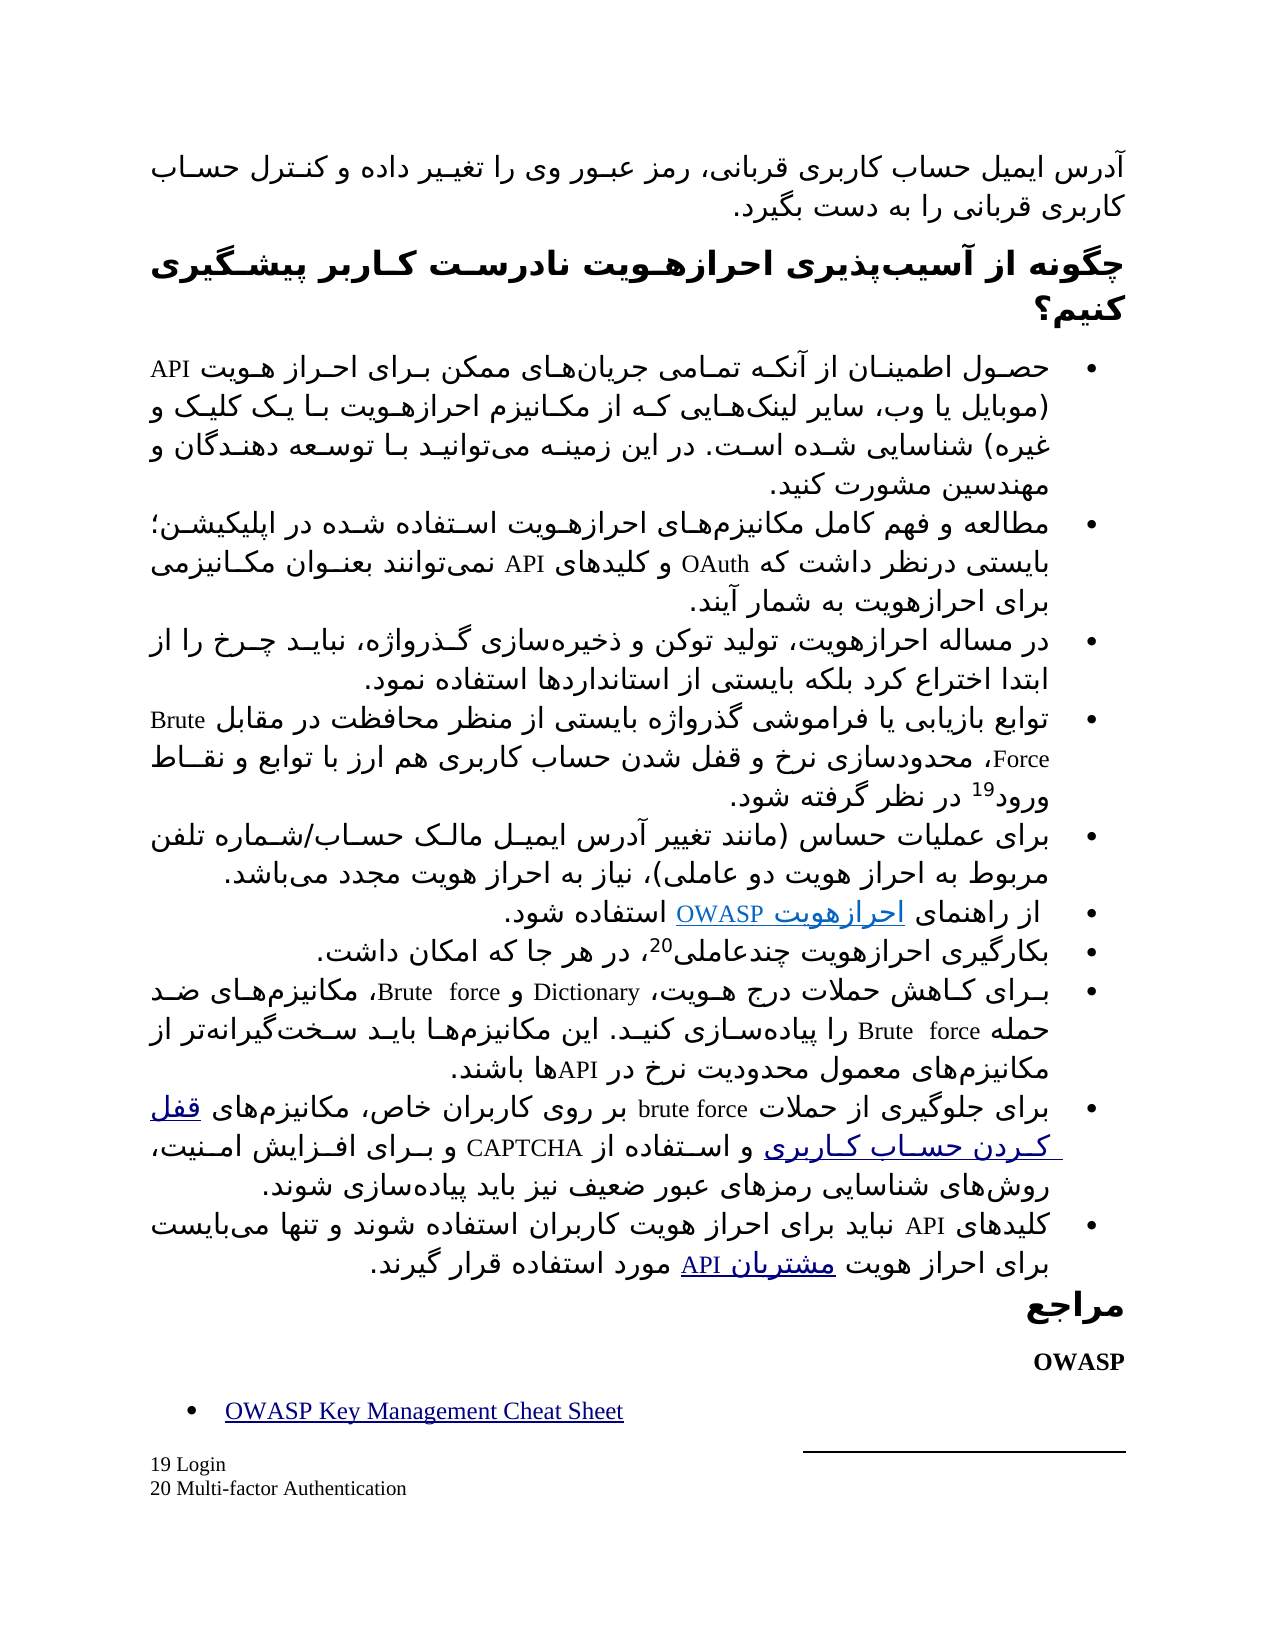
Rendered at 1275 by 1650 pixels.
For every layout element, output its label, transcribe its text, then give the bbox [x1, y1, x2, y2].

list بکارگیری احرازهویت چندعاملی، در هر جا که امکان داشت. [150, 935, 1087, 969]
list از راهنمای احرازهویت OWASP استفاده شود. [150, 896, 1087, 930]
list OWASP Key Management Cheat Sheet [187, 1396, 1125, 1425]
text چگونه از ‌آسیب‌پذیری احرازهویت نادرست کاربر پیشگیری کنیم؟ [150, 244, 1125, 328]
list مطالعه و فهم کامل مکانیزم‌های احرازهویت استفاده شده در اپلیکیشن؛ بایستی درنظر داشت که OAuth و کلیدهای API نمی‌توانند بعنوان مکانیزمی برای احرازهویت به شمار آیند. [150, 506, 1087, 618]
list برای کاهش حملات درج هویت، Dictionary و Brute force، مکانیزم‌های ضد حمله Brute force را پیاده‌سازی کنید. این مکانیزم‌ها باید سخت‌گیرانه‌تر از مکانیزم‌های معمول محدودیت نرخ در API‌ها باشند. [150, 974, 1087, 1086]
list در مساله احرازهویت، تولید توکن و ذخیره‌سازی گذرواژه، نباید چرخ را از ابتدا اختراع کرد بلکه بایستی از استانداردها استفاده نمود. [150, 623, 1087, 696]
text از آن‌جایی که این API نیاز به تأیید هویت کاربران از طریق ارائه رمز عبور فعلی آنها ندارد، مهاجم می‌تواند با دریافت توکن احراز هویت، پس از به‌روزرسانی آدرس ایمیل حساب کاربری قربانی، رمز عبور وی را تغییر داده و کنترل حساب کاربری قربانی را به دست بگیرد. [150, 150, 1125, 223]
list Multi-factor Authentication [150, 1476, 1125, 1500]
list توابع بازیابی یا فراموشی گذرواژه بایستی از منظر محافظت در مقابل Brute Force، محدودسازی نرخ و قفل شدن حساب کاربری هم ارز با توابع و نقاط ورود در نظر گرفته شود. [150, 701, 1087, 813]
list کلید‌های API نباید برای احراز هویت کاربران استفاده شوند و تنها می‌بایست برای احراز هویت مشتریان API مورد استفاده قرار گیرند. [150, 1207, 1087, 1280]
list برای جلوگیری از حملات brute force بر روی کاربران خاص، مکانیزم‌های قفل کردن حساب کاربری و استفاده از CAPTCHA و برای افزایش امنیت، روش‌های شناسایی رمزهای عبور ضعیف نیز باید پیاده‌سازی شوند. [150, 1091, 1087, 1202]
text OWASP [150, 1347, 1125, 1375]
text مراجع [150, 1285, 1125, 1324]
list Login [150, 1452, 1125, 1476]
list برای عملیات‌ حساس (مانند تغییر آدرس ایمیل مالک حساب/شماره تلفن مربوط به احراز هویت دو عاملی)، نیاز به احراز هویت مجدد می‌باشد. [150, 818, 1087, 891]
list حصول اطمینان از آنکه تمامی جریان‌های ممکن برای احراز هویت API (موبایل یا وب، سایر لینک‌هایی که از مکانیزم احرازهویت با یک کلیک و غیره) شناسایی شده است. در این زمینه می‌توانید با توسعه دهندگان و مهندسین مشورت کنید. [150, 350, 1087, 501]
